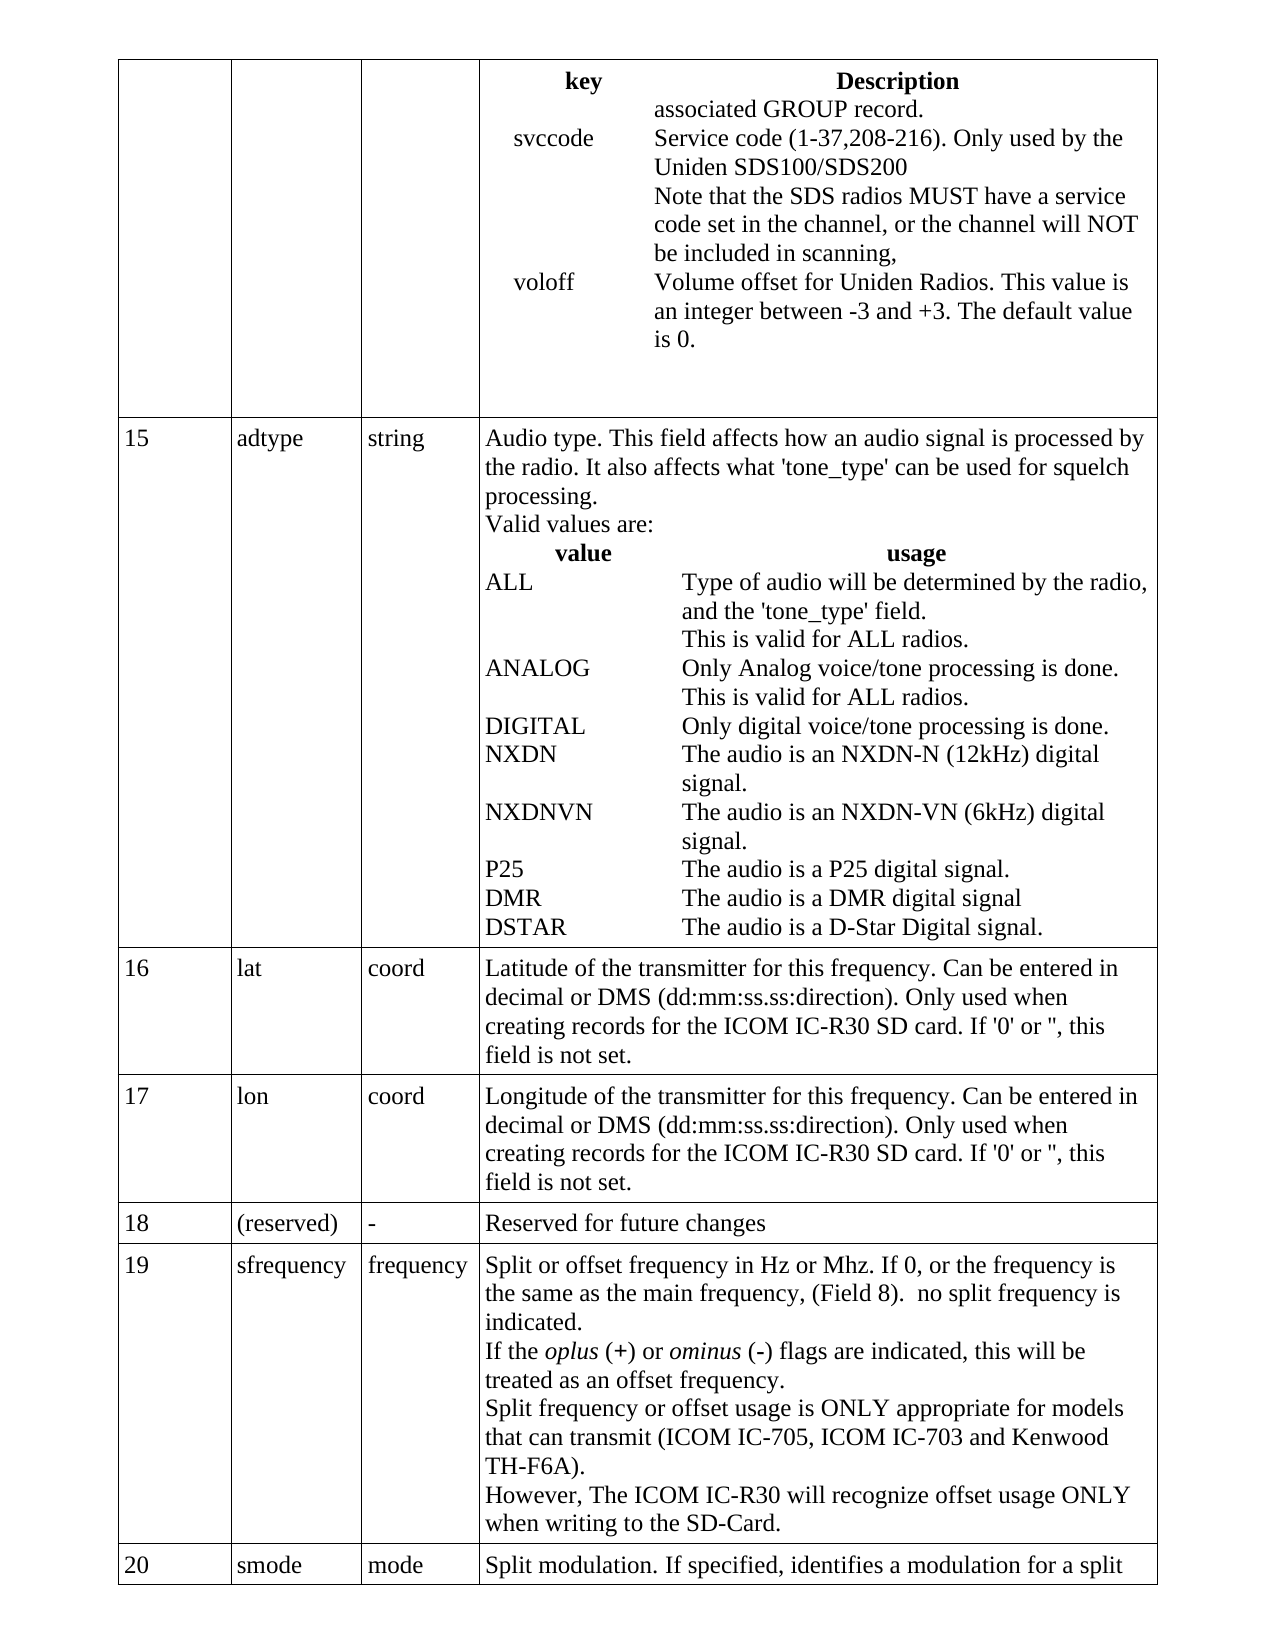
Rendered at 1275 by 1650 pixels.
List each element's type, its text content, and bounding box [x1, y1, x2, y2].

table_cell NXDNVN [485, 797, 682, 854]
table_cell coord [362, 948, 479, 1074]
table_cell Split or offset frequency in Hz or Mhz. If 0, or the frequency is the same as the main frequency, (Field 8). no split frequency is indicated. If the oplus (+) or ominus (-) flags are indicated, this will be treated as an offset frequency. Split frequency or offset usage is ONLY appropriate for models that can transmit (ICOM IC-705, ICOM IC-703 and Kenwood TH-F6A). However, The ICOM IC-R30 will recognize offset usage ONLY when writing to the SD-Card. [480, 1244, 1157, 1543]
table_cell string [362, 418, 479, 947]
table_cell NXDN [485, 740, 682, 797]
table_cell sfrequency [232, 1244, 361, 1543]
table_cell lon [232, 1075, 361, 1202]
table_cell 19 [119, 1244, 231, 1543]
table_cell [119, 60, 231, 417]
table_cell - [362, 1203, 479, 1243]
table_cell Type of audio will be determined by the radio, and the 'tone_type' field. This is valid for ALL radios. [682, 567, 1151, 653]
table_cell The audio is a DMR digital signal [682, 883, 1151, 912]
table_cell Audio type. This field affects how an audio signal is processed by the radio. It also affects what 'tone_type' can be used for squelch processing. Valid values are: [480, 418, 1157, 947]
table_cell [513, 95, 654, 123]
table_cell The audio is an NXDN-N (12kHz) digital signal. [682, 740, 1151, 797]
table_cell The audio is a D-Star Digital signal. [682, 912, 1151, 941]
table_cell P25 [485, 855, 682, 883]
table_cell ANALOG [485, 653, 682, 711]
table_cell [232, 60, 361, 417]
table_cell 15 [119, 418, 231, 947]
table_cell [480, 60, 1157, 417]
table_cell DMR [485, 883, 682, 912]
table_header Description [654, 66, 1141, 94]
table_cell Service code (1-37,208-216). Only used by the Uniden SDS100/SDS200 Note that the SDS radios MUST have a service code set in the channel, or the channel will NOT be included in scanning, [654, 123, 1141, 267]
table_cell 20 [119, 1544, 231, 1584]
table_cell Longitude of the transmitter for this frequency. Can be entered in decimal or DMS (dd:mm:ss.ss:direction). Only used when creating records for the ICOM IC-R30 SD card. If '0' or '', this field is not set. [480, 1075, 1157, 1202]
table_cell Only Analog voice/tone processing is done. This is valid for ALL radios. [682, 653, 1151, 711]
table_cell frequency [362, 1244, 479, 1543]
table_cell The audio is a P25 digital signal. [682, 855, 1151, 883]
table_cell lat [232, 948, 361, 1074]
table_cell svccode [513, 123, 654, 267]
table_cell The audio is an NXDN-VN (6kHz) digital signal. [682, 797, 1151, 854]
table_cell smode [232, 1544, 361, 1584]
table_cell [362, 60, 479, 417]
table_header usage [682, 538, 1151, 567]
table_cell DSTAR [485, 912, 682, 941]
table_cell coord [362, 1075, 479, 1202]
table_cell 16 [119, 948, 231, 1074]
table_cell Volume offset for Uniden Radios. This value is an integer between -3 and +3. The default value is 0. [654, 267, 1141, 353]
table_header key [513, 66, 654, 94]
table_cell voloff [513, 267, 654, 353]
table_cell (reserved) [232, 1203, 361, 1243]
table_cell 17 [119, 1075, 231, 1202]
table_cell Only digital voice/tone processing is done. [682, 711, 1151, 739]
table_cell ALL [485, 567, 682, 653]
table_cell Reserved for future changes [480, 1203, 1157, 1243]
table_cell mode [362, 1544, 479, 1584]
table_cell DIGITAL [485, 711, 682, 739]
table_cell adtype [232, 418, 361, 947]
table_cell 18 [119, 1203, 231, 1243]
table_cell Split modulation. If specified, identifies a modulation for a split [480, 1544, 1157, 1584]
table_cell associated GROUP record. [654, 95, 1141, 123]
table_header value [485, 538, 682, 567]
table_cell Latitude of the transmitter for this frequency. Can be entered in decimal or DMS (dd:mm:ss.ss:direction). Only used when creating records for the ICOM IC-R30 SD card. If '0' or '', this field is not set. [480, 948, 1157, 1074]
